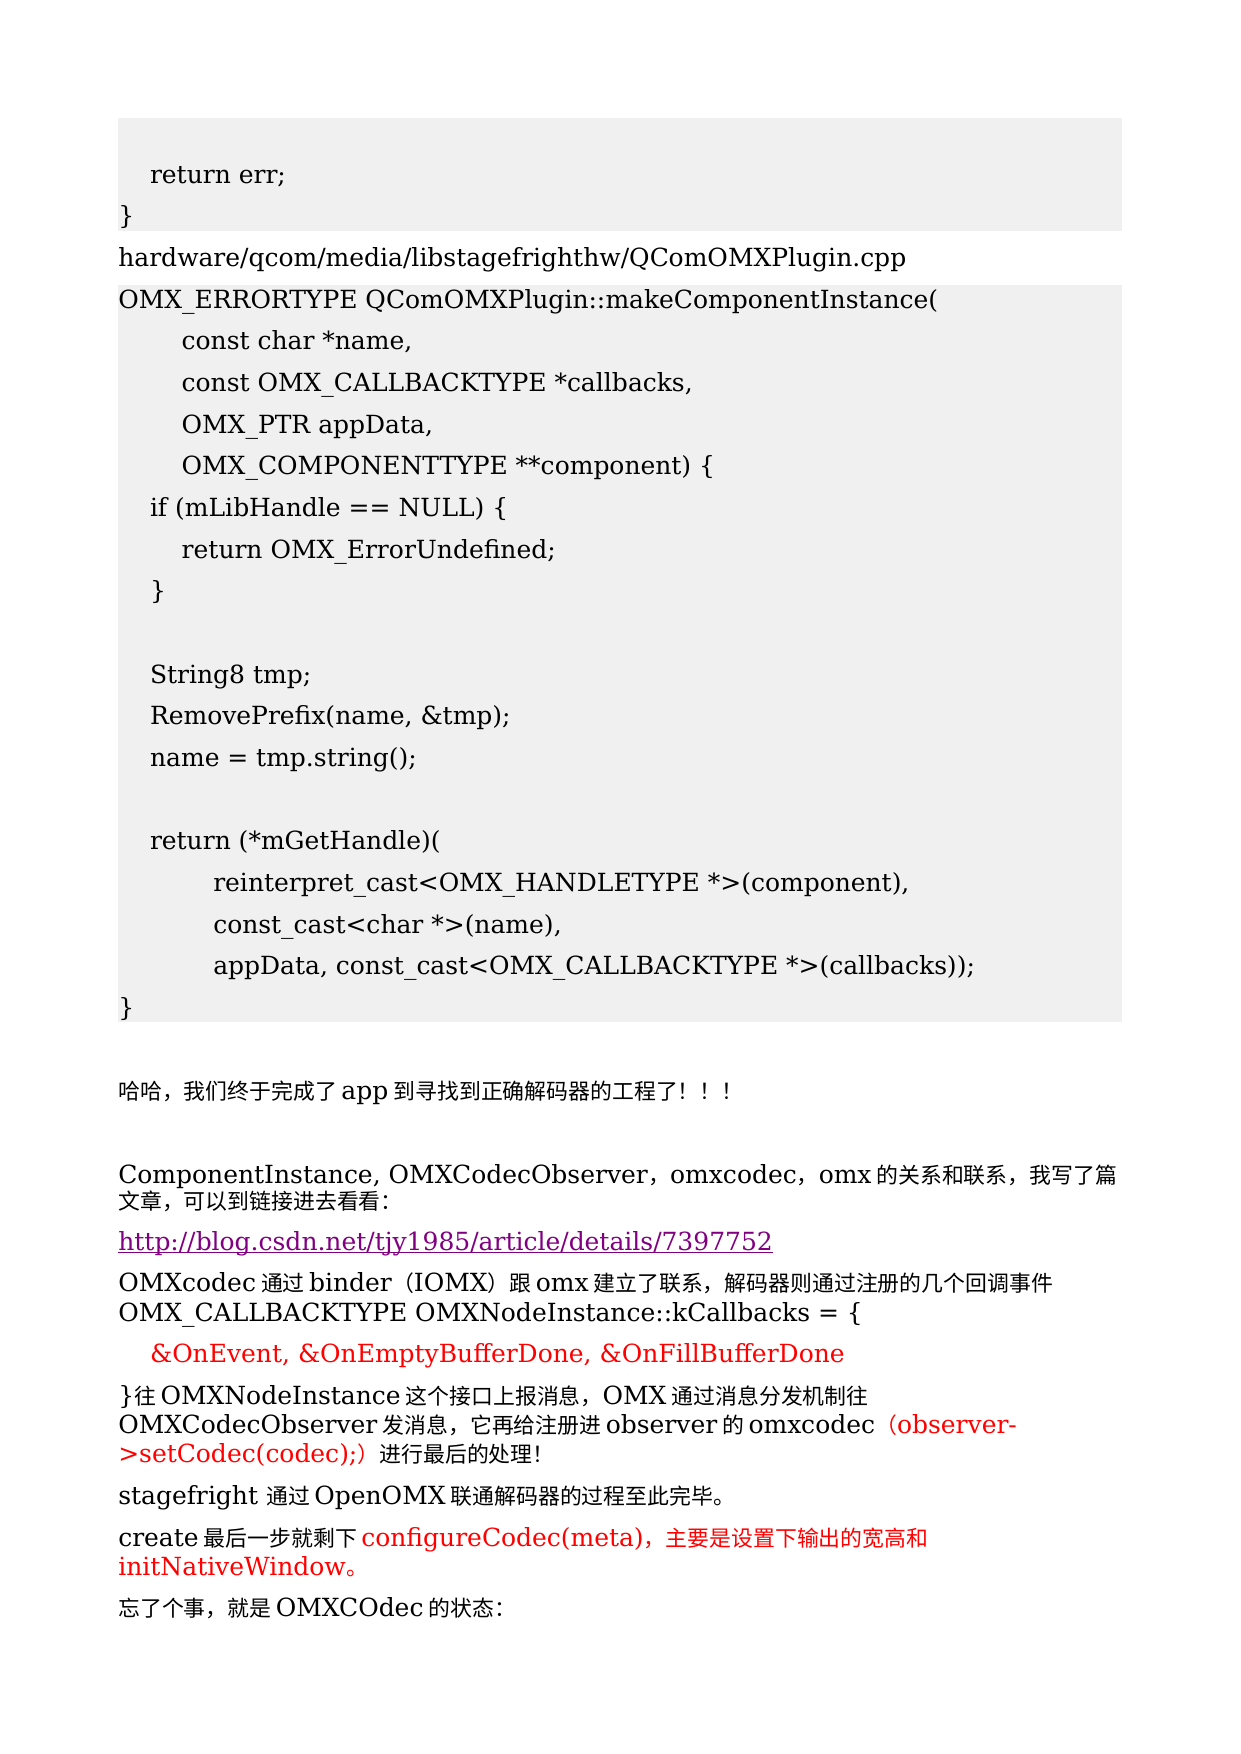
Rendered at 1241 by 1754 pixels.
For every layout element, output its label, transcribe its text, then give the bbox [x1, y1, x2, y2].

text const OMX_CALLBACKTYPE *callbacks, [118, 368, 1122, 397]
text http://blog.csdn.net/tjy1985/article/details/7397752 [118, 1227, 1122, 1256]
text name = tmp.string(); [118, 743, 1122, 772]
text create最后一步就剩下configureCodec(meta)，主要是设置下输出的宽高和initNativeWindow。 [118, 1523, 1122, 1581]
text OMX_COMPONENTTYPE **component) { [118, 451, 1122, 481]
text return err; [118, 160, 1122, 189]
text return (*mGetHandle)( [118, 826, 1122, 856]
text reinterpret_cast<OMX_HANDLETYPE *>(component), [118, 868, 1122, 897]
text 忘了个事，就是OMXCOdec的状态： [118, 1594, 1122, 1623]
text const char *name, [118, 326, 1122, 356]
text if (mLibHandle == NULL) { [118, 493, 1122, 522]
text hardware/qcom/media/libstagefrighthw/QComOMXPlugin.cpp [118, 243, 1122, 272]
text OMX_PTR appData, [118, 410, 1122, 439]
text stagefright 通过OpenOMX联通解码器的过程至此完毕。 [118, 1481, 1122, 1510]
text } [118, 576, 1122, 606]
text 哈哈，我们终于完成了app到寻找到正确解码器的工程了！！！ [118, 1076, 1122, 1106]
text &OnEvent, &OnEmptyBufferDone, &OnFillBufferDone [118, 1339, 1122, 1369]
text }往OMXNodeInstance这个接口上报消息，OMX通过消息分发机制往OMXCodecObserver发消息，它再给注册进observer的omxcodec（observer->setCodec(codec);）进行最后的处理！ [118, 1381, 1122, 1469]
text OMX_ERRORTYPE QComOMXPlugin::makeComponentInstance( [118, 285, 1122, 314]
text ComponentInstance, OMXCodecObserver，omxcodec，omx的关系和联系，我写了篇文章，可以到链接进去看看： [118, 1160, 1122, 1214]
text } [118, 201, 1122, 231]
text const_cast<char *>(name), [118, 910, 1122, 939]
text OMXcodec通过binder（IOMX）跟omx建立了联系，解码器则通过注册的几个回调事件OMX_CALLBACKTYPE OMXNodeInstance::kCallbacks = { [118, 1269, 1122, 1327]
text RemovePrefix(name, &tmp); [118, 701, 1122, 731]
text appData, const_cast<OMX_CALLBACKTYPE *>(callbacks)); [118, 951, 1122, 981]
text } [118, 993, 1122, 1022]
text return OMX_ErrorUndefined; [118, 535, 1122, 564]
text String8 tmp; [118, 660, 1122, 689]
